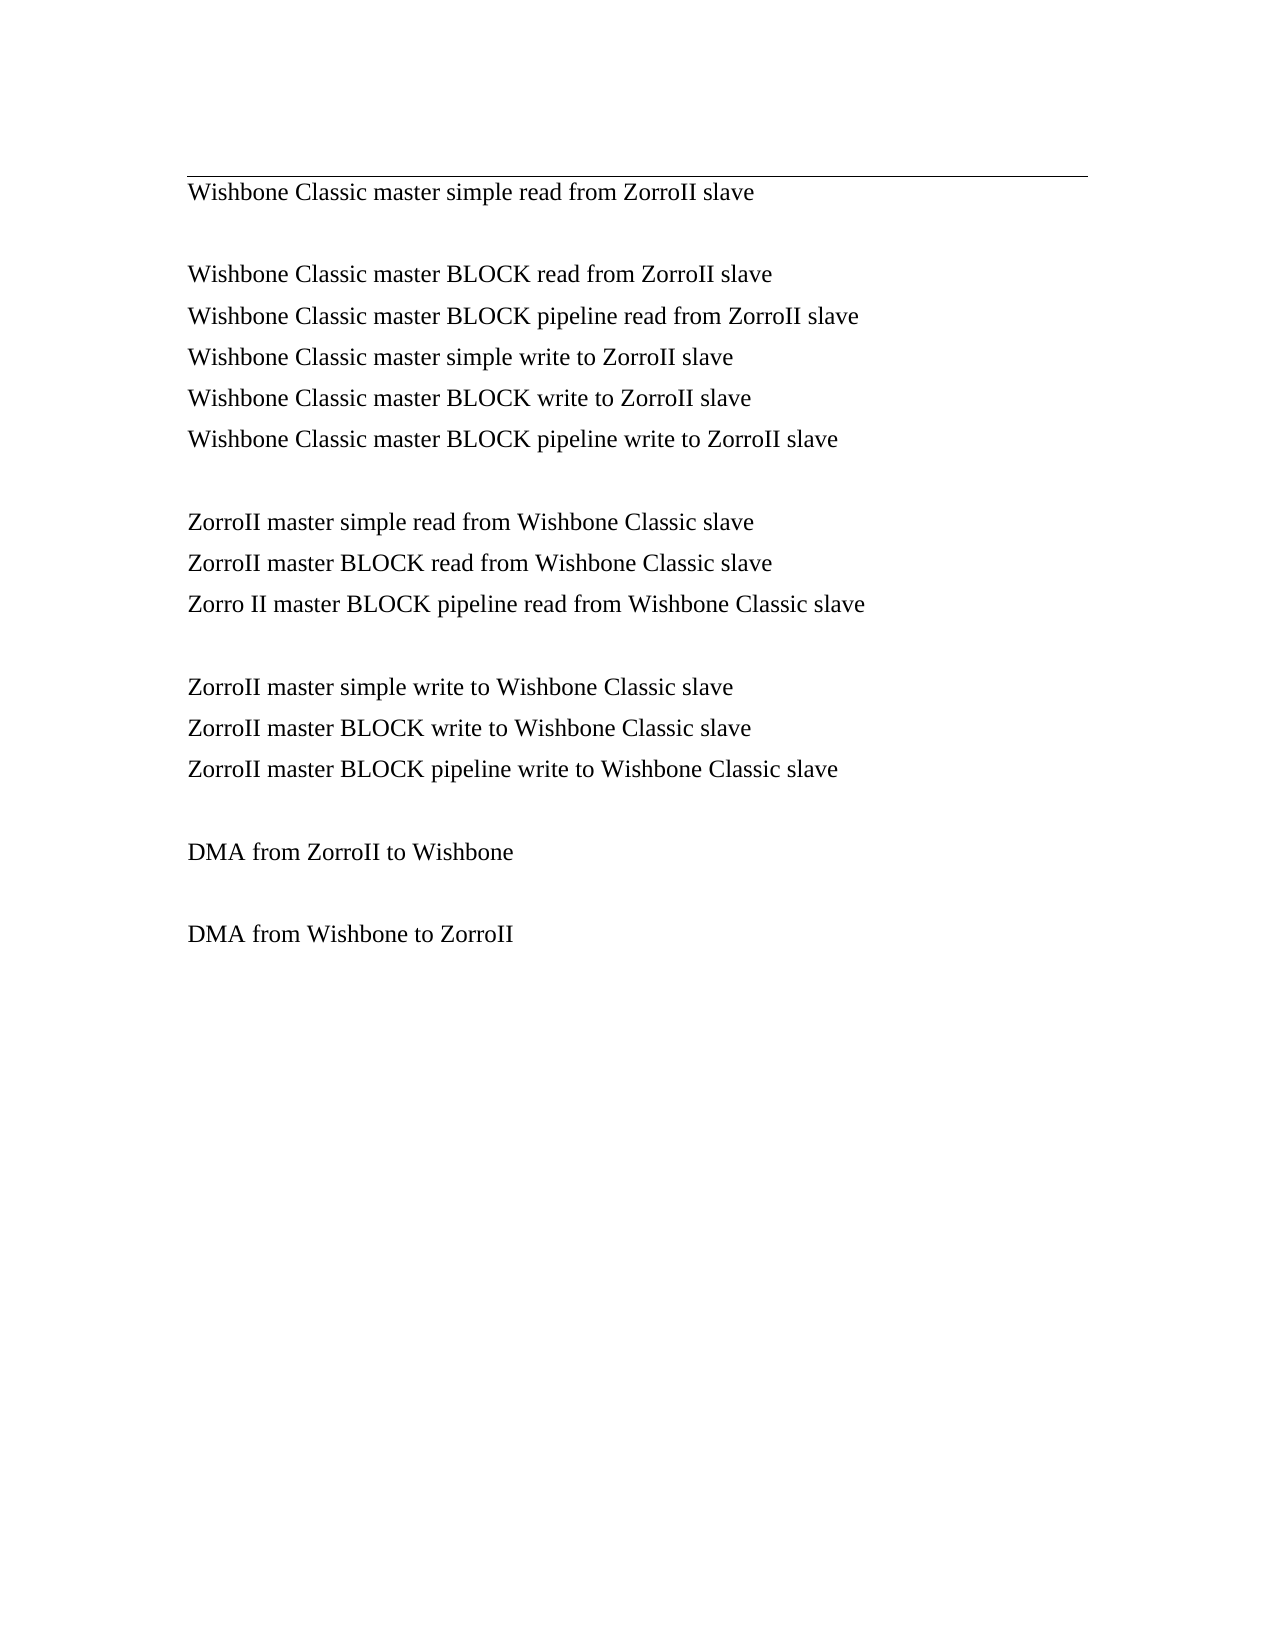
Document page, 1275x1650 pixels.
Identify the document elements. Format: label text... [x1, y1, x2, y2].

text ZorroII master BLOCK pipeline write to Wishbone Classic slave [187, 754, 1088, 783]
text Wishbone Classic master BLOCK pipeline read from ZorroII slave [187, 301, 1088, 329]
text Wishbone Classic master BLOCK read from ZorroII slave [187, 259, 1088, 288]
text Wishbone Classic master simple read from ZorroII slave [187, 177, 1088, 206]
text ZorroII master BLOCK read from Wishbone Classic slave [187, 548, 1088, 577]
text ZorroII master BLOCK write to Wishbone Classic slave [187, 713, 1088, 742]
text Wishbone Classic master simple write to ZorroII slave [187, 342, 1088, 371]
text Wishbone Classic master BLOCK write to ZorroII slave [187, 383, 1088, 412]
text Wishbone Classic master BLOCK pipeline write to ZorroII slave [187, 424, 1088, 453]
text DMA from Wishbone to ZorroII [187, 919, 1088, 948]
text DMA from ZorroII to Wishbone [187, 837, 1088, 866]
text ZorroII master simple read from Wishbone Classic slave [187, 507, 1088, 536]
text ZorroII master simple write to Wishbone Classic slave [187, 672, 1088, 701]
text Zorro II master BLOCK pipeline read from Wishbone Classic slave [187, 589, 1088, 618]
